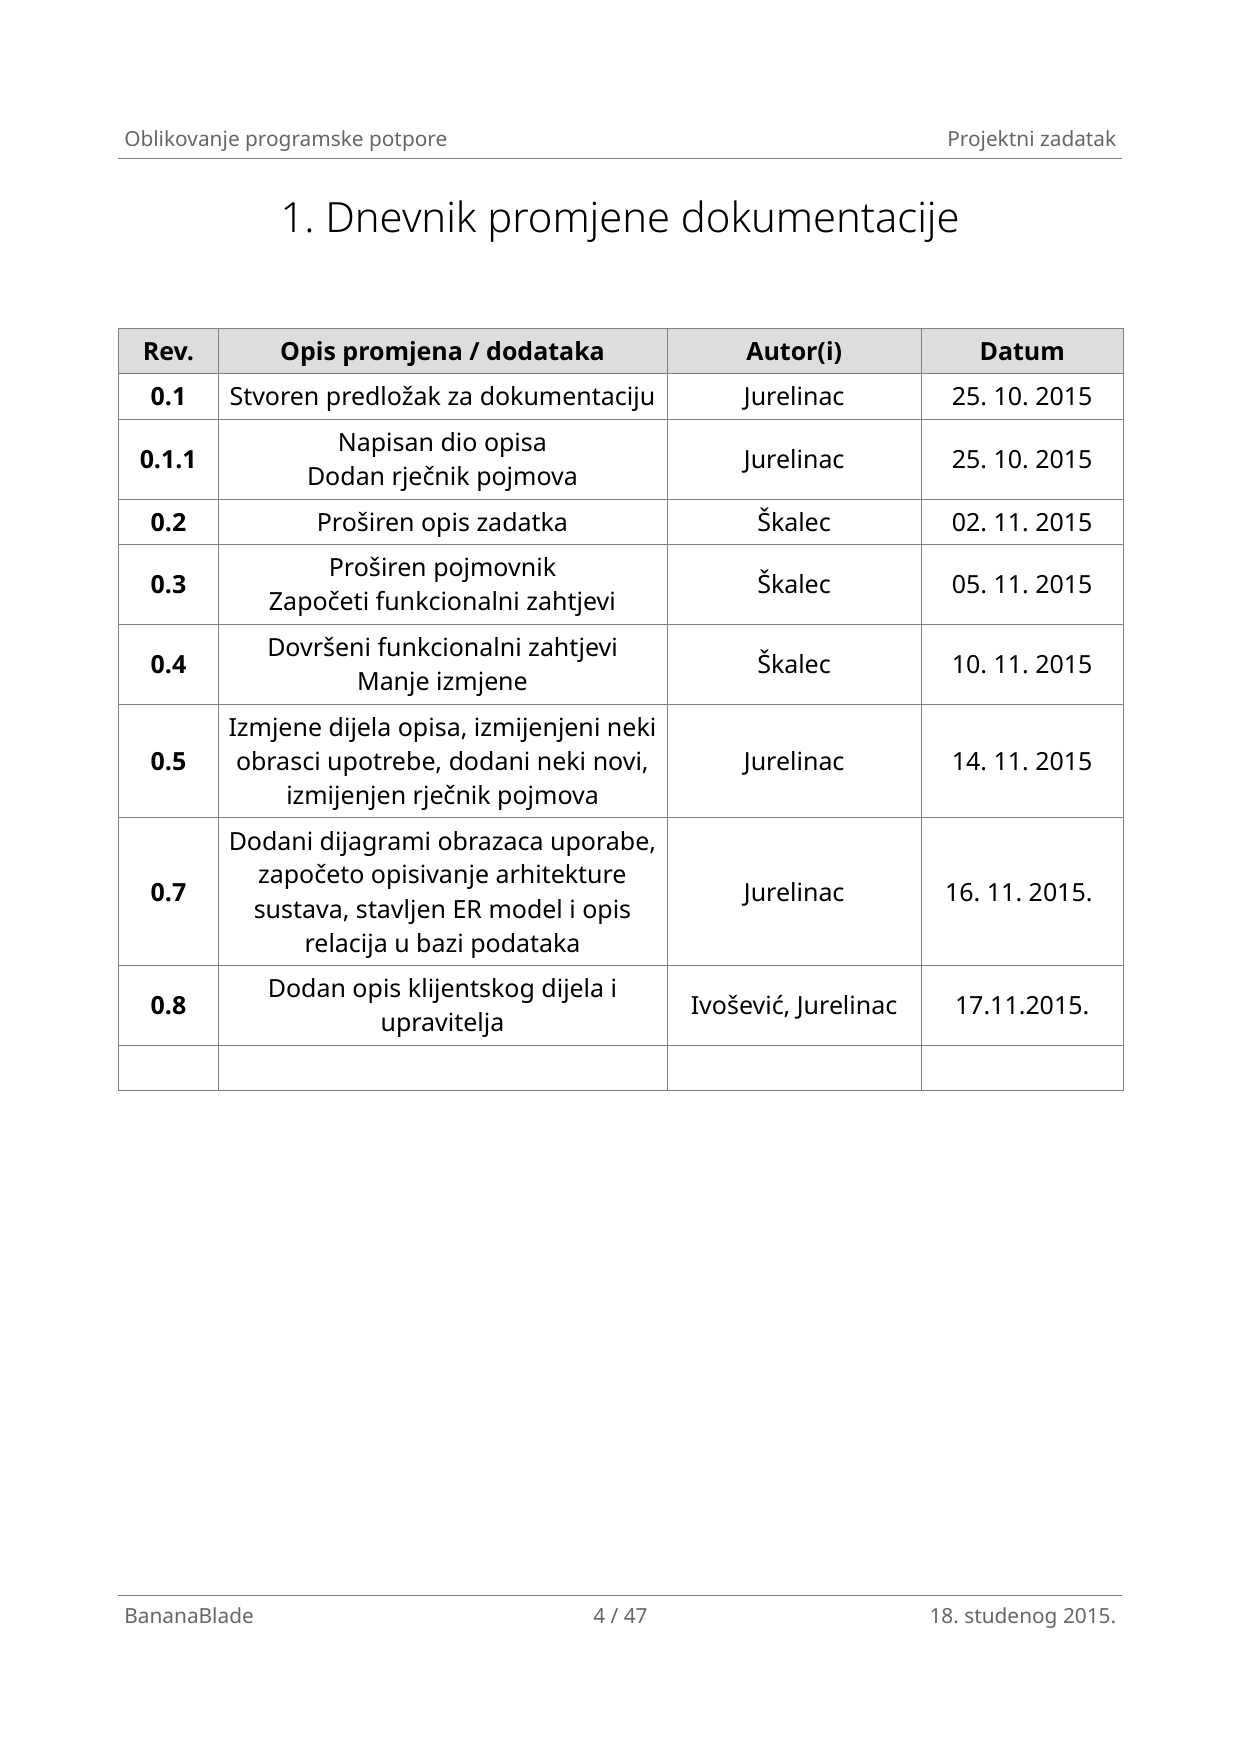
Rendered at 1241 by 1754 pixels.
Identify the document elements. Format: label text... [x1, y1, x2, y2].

table_cell Dovršeni funkcionalni zahtjevi Manje izmjene [219, 625, 667, 703]
table_cell 25. 10. 2015 [922, 420, 1123, 498]
table_cell Jurelinac [668, 420, 921, 498]
table_cell Ivošević, Jurelinac [668, 966, 921, 1045]
table_cell 05. 11. 2015 [922, 545, 1123, 624]
table_header Opis promjena / dodataka [219, 329, 667, 373]
table_cell Jurelinac [668, 705, 921, 817]
table_cell Dodan opis klijentskog dijela i upravitelja [219, 966, 667, 1045]
table_cell Škalec [668, 625, 921, 703]
table_cell 25. 10. 2015 [922, 374, 1123, 419]
table_header Datum [922, 329, 1123, 373]
table_cell 0.5 [119, 705, 218, 817]
table_cell Stvoren predložak za dokumentaciju [219, 374, 667, 419]
table_cell 14. 11. 2015 [922, 705, 1123, 817]
table_cell 17.11.2015. [922, 966, 1123, 1045]
table_cell 0.7 [119, 818, 218, 965]
table_cell 0.3 [119, 545, 218, 624]
table_cell 16. 11. 2015. [922, 818, 1123, 965]
table_header Rev. [119, 329, 218, 373]
table_cell Jurelinac [668, 374, 921, 419]
table_cell [668, 1046, 921, 1090]
table_cell Proširen opis zadatka [219, 500, 667, 544]
table_cell [119, 1046, 218, 1090]
table_cell [922, 1046, 1123, 1090]
table_cell Napisan dio opisa Dodan rječnik pojmova [219, 420, 667, 498]
table_cell 0.1 [119, 374, 218, 419]
table_cell Proširen pojmovnik Započeti funkcionalni zahtjevi [219, 545, 667, 624]
table_cell 0.4 [119, 625, 218, 703]
table_cell [219, 1046, 667, 1090]
table_cell 0.8 [119, 966, 218, 1045]
table_cell Škalec [668, 545, 921, 624]
table_cell Izmjene dijela opisa, izmijenjeni neki obrasci upotrebe, dodani neki novi, izmijenjen rječnik pojmova [219, 705, 667, 817]
table_header Autor(i) [668, 329, 921, 373]
table_cell Dodani dijagrami obrazaca uporabe, započeto opisivanje arhitekture sustava, stavljen ER model i opis relacija u bazi podataka [219, 818, 667, 965]
table_cell Škalec [668, 500, 921, 544]
table_cell 0.1.1 [119, 420, 218, 498]
table_cell 10. 11. 2015 [922, 625, 1123, 703]
table_cell Jurelinac [668, 818, 921, 965]
subtitle 1. Dnevnik promjene dokumentacije [118, 188, 1122, 245]
table_cell 02. 11. 2015 [922, 500, 1123, 544]
table_cell 0.2 [119, 500, 218, 544]
